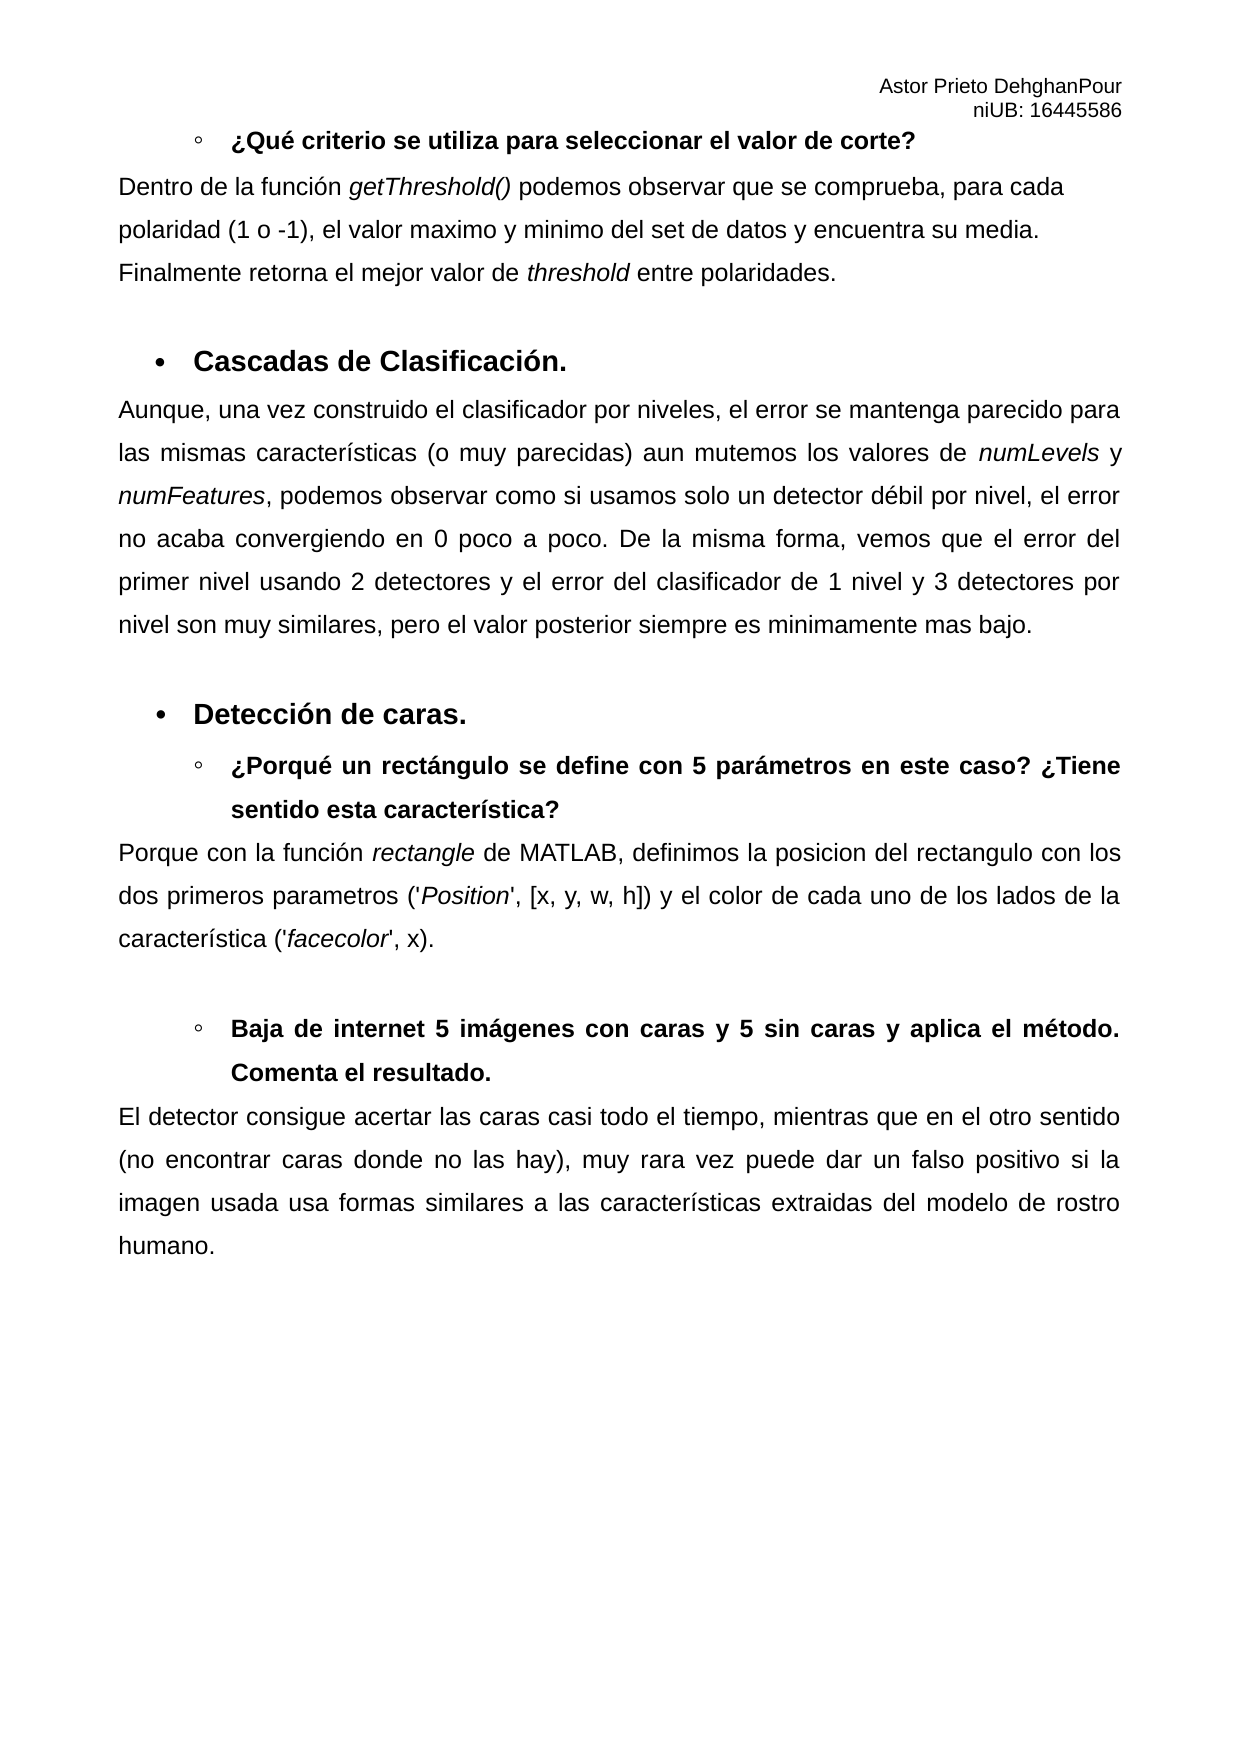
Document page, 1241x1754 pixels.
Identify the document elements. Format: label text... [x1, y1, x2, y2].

list ¿Porqué un rectángulo se define con 5 parámetros en este caso? ¿Tiene sentido esta característica? [193, 747, 1122, 824]
text Porque con la función rectangle de MATLAB, definimos la posicion del rectangulo con los dos primeros parametros ('Position', [x, y, w, h]) y el color de cada uno de los lados de la característica ('facecolor', x). [118, 838, 1122, 953]
list ¿Qué criterio se utiliza para seleccionar el valor de corte? [193, 122, 1122, 155]
list Cascadas de Clasificación. [156, 344, 1122, 378]
list Detección de caras. [156, 697, 1122, 730]
text Aunque, una vez construido el clasificador por niveles, el error se mantenga parecido para las mismas características (o muy parecidas) aun mutemos los valores de numLevels y numFeatures, podemos observar como si usamos solo un detector débil por nivel, el error no acaba convergiendo en 0 poco a poco. De la misma forma, vemos que el error del primer nivel usando 2 detectores y el error del clasificador de 1 nivel y 3 detectores por nivel son muy similares, pero el valor posterior siempre es minimamente mas bajo. [118, 395, 1122, 639]
list Baja de internet 5 imágenes con caras y 5 sin caras y aplica el método. Comenta el resultado. [193, 1011, 1122, 1087]
text El detector consigue acertar las caras casi todo el tiempo, mientras que en el otro sentido (no encontrar caras donde no las hay), muy rara vez puede dar un falso positivo si la imagen usada usa formas similares a las características extraidas del modelo de rostro humano. [118, 1102, 1122, 1260]
text Dentro de la función getThreshold() podemos observar que se comprueba, para cada polaridad (1 o -1), el valor maximo y minimo del set de datos y encuentra su media. Finalmente retorna el mejor valor de threshold entre polaridades. [118, 172, 1122, 287]
